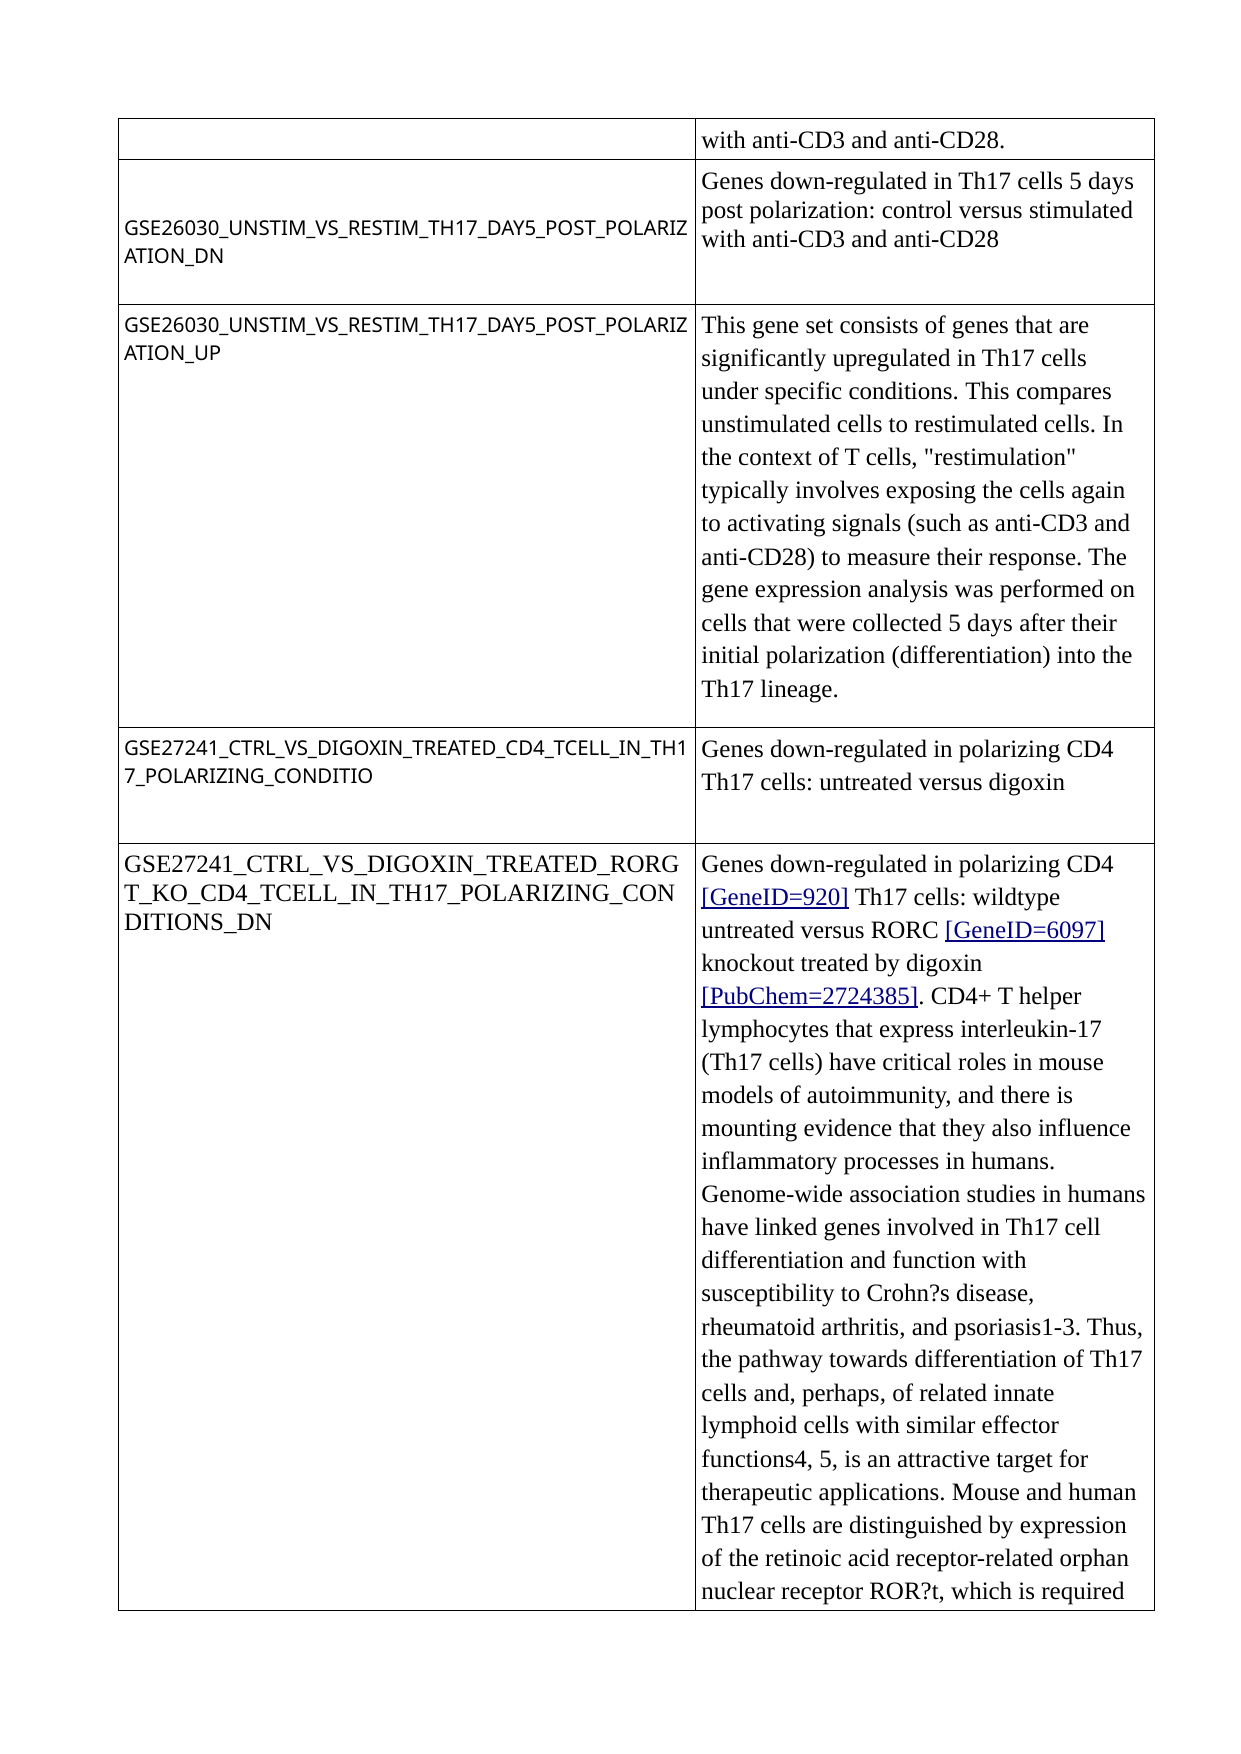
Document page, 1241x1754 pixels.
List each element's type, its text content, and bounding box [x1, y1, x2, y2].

table_cell GSE27241_CTRL_VS_DIGOXIN_TREATED_CD4_TCELL_IN_TH17_POLARIZING_CONDITIO [119, 728, 695, 842]
table_cell [119, 119, 695, 159]
table_cell Genes down-regulated in polarizing CD4 [GeneID=920] Th17 cells: wildtype untreated versus RORC [GeneID=6097] knockout treated by digoxin [PubChem=2724385]. CD4+ T helper lymphocytes that express interleukin-17 (Th17 cells) have critical roles in mouse models of autoimmunity, and there is mounting evidence that they also influence inflammatory processes in humans. Genome-wide association studies in humans have linked genes involved in Th17 cell differentiation and function with susceptibility to Crohn?s disease, rheumatoid arthritis, and psoriasis1-3. Thus, the pathway towards differentiation of Th17 cells and, perhaps, of related innate lymphoid cells with similar effector functions4, 5, is an attractive target for therapeutic applications. Mouse and human Th17 cells are distinguished by expression of the retinoic acid receptor-related orphan nuclear receptor ROR?t, which is required [696, 844, 1154, 1610]
table_cell with anti-CD3 and anti-CD28. [696, 119, 1154, 159]
table_cell GSE26030_UNSTIM_VS_RESTIM_TH17_DAY5_POST_POLARIZATION_DN [119, 160, 695, 304]
table_cell Genes down-regulated in polarizing CD4 Th17 cells: untreated versus digoxin [696, 728, 1154, 842]
table_cell Genes down-regulated in Th17 cells 5 days post polarization: control versus stimulated with anti-CD3 and anti-CD28 [696, 160, 1154, 304]
table_cell This gene set consists of genes that are significantly upregulated in Th17 cells under specific conditions. This compares unstimulated cells to restimulated cells. In the context of T cells, "restimulation" typically involves exposing the cells again to activating signals (such as anti-CD3 and anti-CD28) to measure their response. The gene expression analysis was performed on cells that were collected 5 days after their initial polarization (differentiation) into the Th17 lineage. [696, 305, 1154, 727]
table_cell GSE27241_CTRL_VS_DIGOXIN_TREATED_RORGT_KO_CD4_TCELL_IN_TH17_POLARIZING_CONDITIONS_DN [119, 844, 695, 1610]
table_cell GSE26030_UNSTIM_VS_RESTIM_TH17_DAY5_POST_POLARIZATION_UP [119, 305, 695, 727]
